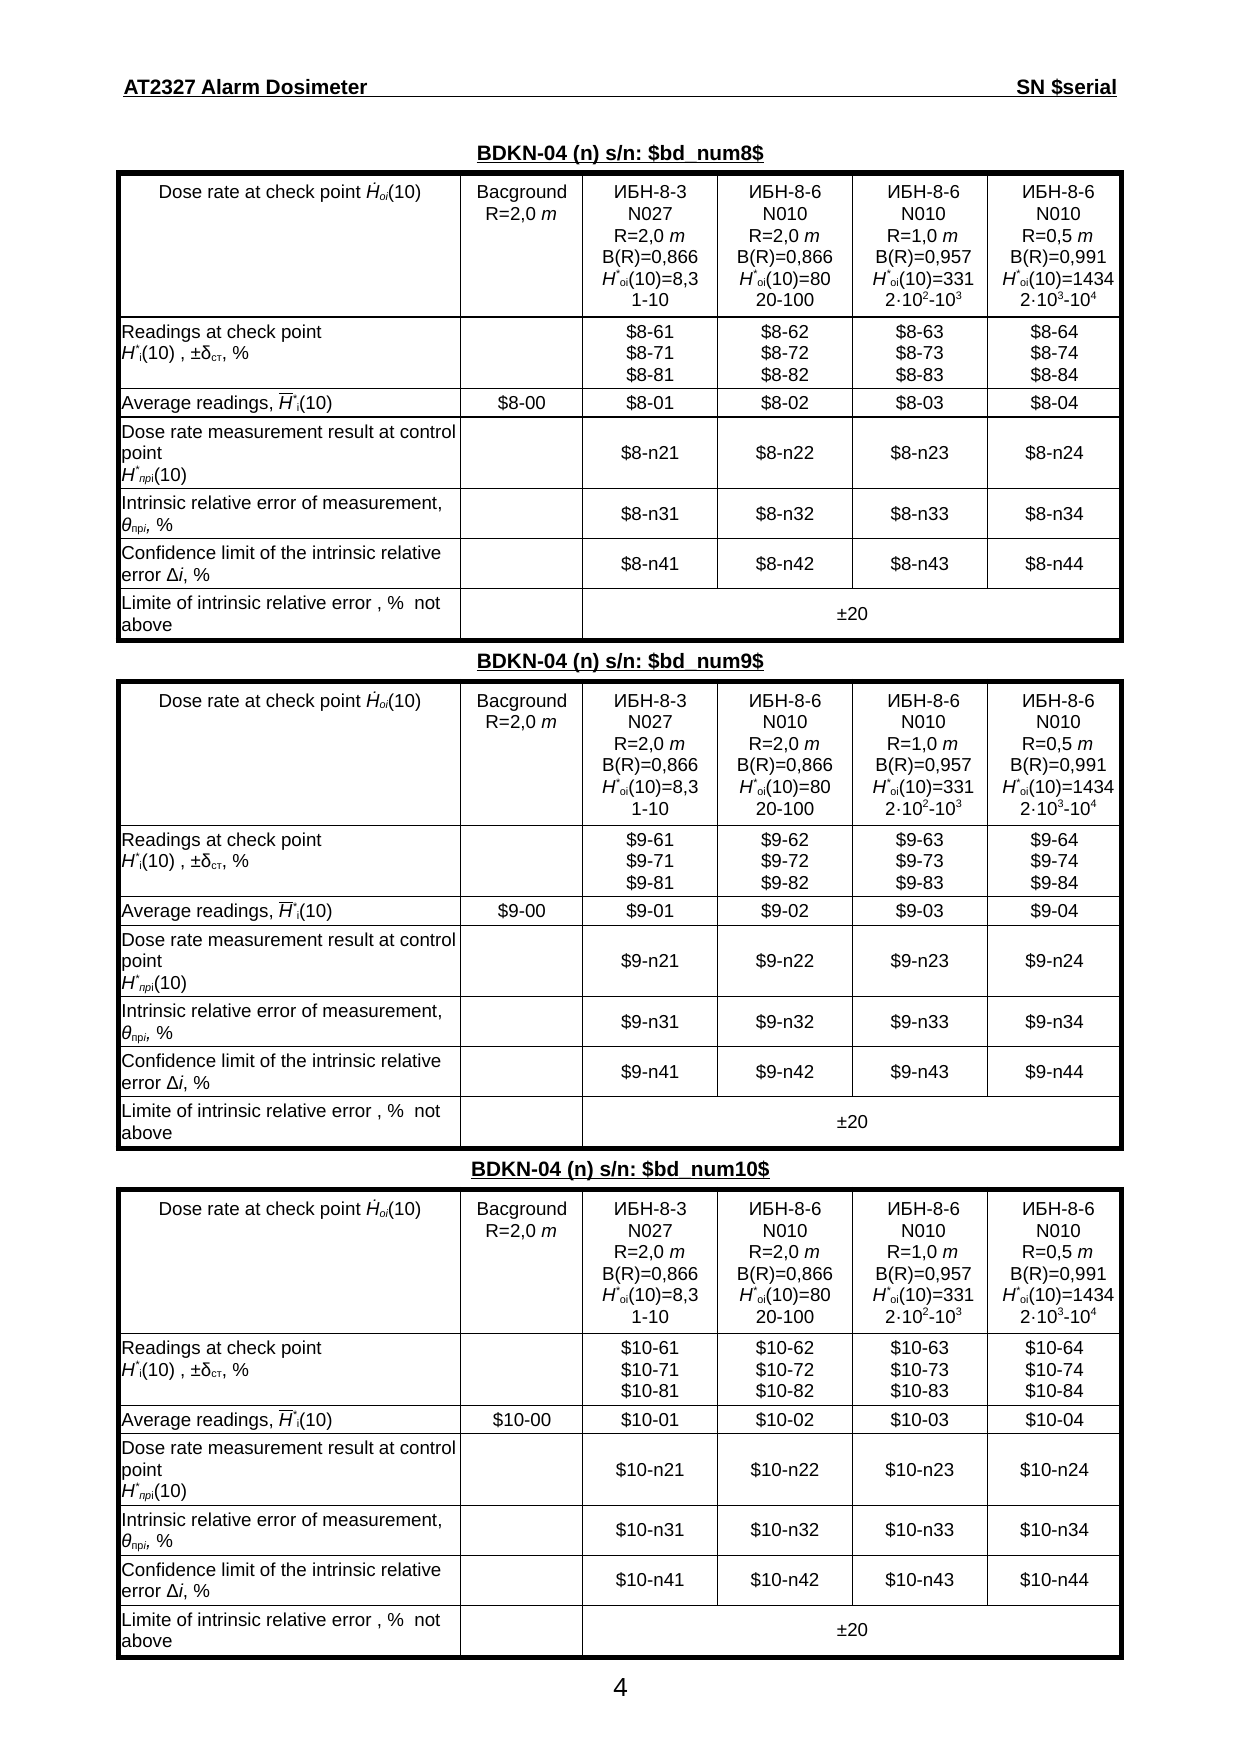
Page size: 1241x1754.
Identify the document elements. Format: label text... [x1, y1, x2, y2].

table_cell $8-n21 [583, 418, 717, 488]
table_cell $9-n42 [718, 1047, 852, 1096]
table_cell $8-00 [461, 389, 582, 416]
table_cell [461, 589, 582, 638]
table_cell [461, 1556, 582, 1604]
table_cell $9-01 [583, 897, 717, 925]
table_cell ИБН-8-6 N010 R=0,5 m B(R)=0,991 H*oi(10)=1434 2·103-104 [988, 176, 1119, 316]
table_cell [461, 318, 582, 388]
table_cell Intrinsic relative error of measurement, θпрi, % [121, 1506, 460, 1554]
table_cell $8-04 [988, 389, 1119, 416]
table_cell ИБН-8-6 N010 R=1,0 m B(R)=0,957 H*oi(10)=331 2·102-103 [853, 1192, 987, 1333]
table_cell $10-n41 [583, 1556, 717, 1604]
table_cell $9-n24 [988, 926, 1119, 996]
table_cell $9-n41 [583, 1047, 717, 1096]
table_cell $9-62 $9-72 $9-82 [718, 826, 852, 896]
table_cell Confidence limit of the intrinsic relative error Δi, % [121, 539, 460, 588]
table_cell [461, 1097, 582, 1146]
table_cell Confidence limit of the intrinsic relative error Δi, % [121, 1047, 460, 1096]
table_cell [461, 418, 582, 488]
table_cell $8-n32 [718, 489, 852, 538]
table_cell ±20 [583, 1606, 1119, 1654]
table_cell Confidence limit of the intrinsic relative error Δi, % [121, 1556, 460, 1604]
table_cell [461, 1047, 582, 1096]
table_cell [461, 826, 582, 896]
table_cell $8-n44 [988, 539, 1119, 588]
table_cell Bacground R=2,0 m [461, 1192, 582, 1333]
table_cell $10-61 $10-71 $10-81 [583, 1334, 717, 1404]
table_header BDKN-04 (n) s/n: $bd_num10$ [118, 1151, 1122, 1187]
table_cell ИБН-8-6 N010 R=2,0 m B(R)=0,866 H*oi(10)=80 20-100 [718, 1192, 852, 1333]
table_cell [461, 1606, 582, 1654]
table_cell [461, 489, 582, 538]
table_cell Average readings, H*i(10) [121, 1406, 460, 1433]
table_cell $10-62 $10-72 $10-82 [718, 1334, 852, 1404]
table_cell Readings at check point H*i(10) , ±δст, % [121, 826, 460, 896]
table_cell $10-n24 [988, 1434, 1119, 1504]
table_cell ИБН-8-3 N027 R=2,0 m B(R)=0,866 H*oi(10)=8,3 1-10 [583, 176, 717, 316]
table_cell $9-00 [461, 897, 582, 925]
table_cell Dose rate measurement result at control point H*прi(10) [121, 1434, 460, 1504]
table_cell $9-n31 [583, 997, 717, 1046]
table_cell $8-n23 [853, 418, 987, 488]
table_cell $8-n31 [583, 489, 717, 538]
table_cell ИБН-8-6 N010 R=2,0 m B(R)=0,866 H*oi(10)=80 20-100 [718, 684, 852, 825]
table_cell Average readings, H*i(10) [121, 897, 460, 925]
table_cell Bacground R=2,0 m [461, 684, 582, 825]
table_cell $8-n43 [853, 539, 987, 588]
table_cell Limite of intrinsic relative error , % not above [121, 1097, 460, 1146]
table_cell Dose rate at check point Ḣoi(10) [121, 684, 460, 825]
table_cell ИБН-8-3 N027 R=2,0 m B(R)=0,866 H*oi(10)=8,3 1-10 [583, 1192, 717, 1333]
table_cell $10-n23 [853, 1434, 987, 1504]
table_cell $9-n34 [988, 997, 1119, 1046]
table_cell $10-63 $10-73 $10-83 [853, 1334, 987, 1404]
table_cell $9-02 [718, 897, 852, 925]
table_cell $10-n31 [583, 1506, 717, 1554]
table_cell $9-63 $9-73 $9-83 [853, 826, 987, 896]
table_cell $8-03 [853, 389, 987, 416]
table_cell $8-64 $8-74 $8-84 [988, 318, 1119, 388]
table_cell $10-n43 [853, 1556, 987, 1604]
table_cell ИБН-8-6 N010 R=1,0 m B(R)=0,957 H*oi(10)=331 2·102-103 [853, 684, 987, 825]
table_cell Intrinsic relative error of measurement, θпрi, % [121, 997, 460, 1046]
table_cell $8-n22 [718, 418, 852, 488]
table_cell $9-n23 [853, 926, 987, 996]
table_cell Average readings, H*i(10) [121, 389, 460, 416]
table_cell Dose rate at check point Ḣoi(10) [121, 1192, 460, 1333]
table_header BDKN-04 (n) s/n: $bd_num8$ [118, 135, 1122, 170]
table_cell $10-01 [583, 1406, 717, 1433]
table_cell ИБН-8-6 N010 R=0,5 m B(R)=0,991 H*oi(10)=1434 2·103-104 [988, 684, 1119, 825]
table_cell Limite of intrinsic relative error , % not above [121, 589, 460, 638]
table_cell $9-64 $9-74 $9-84 [988, 826, 1119, 896]
table_cell [461, 1334, 582, 1404]
table_cell $10-04 [988, 1406, 1119, 1433]
table_cell Dose rate measurement result at control point H*прi(10) [121, 926, 460, 996]
table_cell $9-n44 [988, 1047, 1119, 1096]
table_cell Limite of intrinsic relative error , % not above [121, 1606, 460, 1654]
table_cell $8-n33 [853, 489, 987, 538]
table_cell $10-n33 [853, 1506, 987, 1554]
table_cell $10-n44 [988, 1556, 1119, 1604]
table_cell $8-63 $8-73 $8-83 [853, 318, 987, 388]
table_cell $8-61 $8-71 $8-81 [583, 318, 717, 388]
table_cell $8-n42 [718, 539, 852, 588]
table_cell Readings at check point H*i(10) , ±δст, % [121, 318, 460, 388]
table_cell $8-n24 [988, 418, 1119, 488]
table_cell $9-n32 [718, 997, 852, 1046]
table_cell ±20 [583, 589, 1119, 638]
table_cell Dose rate measurement result at control point H*прi(10) [121, 418, 460, 488]
table_cell $9-n21 [583, 926, 717, 996]
table_cell [461, 1506, 582, 1554]
table_cell $10-n21 [583, 1434, 717, 1504]
table_cell $8-01 [583, 389, 717, 416]
table_cell $9-03 [853, 897, 987, 925]
table_cell Readings at check point H*i(10) , ±δст, % [121, 1334, 460, 1404]
table_cell $10-n22 [718, 1434, 852, 1504]
table_cell Intrinsic relative error of measurement, θпрi, % [121, 489, 460, 538]
table_cell [461, 926, 582, 996]
table_cell ИБН-8-6 N010 R=0,5 m B(R)=0,991 H*oi(10)=1434 2·103-104 [988, 1192, 1119, 1333]
table_cell ±20 [583, 1097, 1119, 1146]
table_cell ИБН-8-3 N027 R=2,0 m B(R)=0,866 H*oi(10)=8,3 1-10 [583, 684, 717, 825]
table_cell Bacground R=2,0 m [461, 176, 582, 316]
table_cell $10-00 [461, 1406, 582, 1433]
table_cell ИБН-8-6 N010 R=1,0 m B(R)=0,957 H*oi(10)=331 2·102-103 [853, 176, 987, 316]
table_cell $10-n42 [718, 1556, 852, 1604]
table_cell $10-64 $10-74 $10-84 [988, 1334, 1119, 1404]
table_cell Dose rate at check point Ḣoi(10) [121, 176, 460, 316]
table_cell $10-n32 [718, 1506, 852, 1554]
table_cell $8-62 $8-72 $8-82 [718, 318, 852, 388]
table_cell [461, 997, 582, 1046]
table_cell [461, 539, 582, 588]
table_cell $8-n34 [988, 489, 1119, 538]
table_cell $8-02 [718, 389, 852, 416]
table_cell $9-n22 [718, 926, 852, 996]
table_cell $8-n41 [583, 539, 717, 588]
table_cell $9-04 [988, 897, 1119, 925]
table_cell ИБН-8-6 N010 R=2,0 m B(R)=0,866 H*oi(10)=80 20-100 [718, 176, 852, 316]
table_cell $9-61 $9-71 $9-81 [583, 826, 717, 896]
table_cell $10-n34 [988, 1506, 1119, 1554]
table_header BDKN-04 (n) s/n: $bd_num9$ [118, 643, 1122, 679]
table_cell [461, 1434, 582, 1504]
table_cell $9-n33 [853, 997, 987, 1046]
table_cell $10-02 [718, 1406, 852, 1433]
table_cell $10-03 [853, 1406, 987, 1433]
table_cell $9-n43 [853, 1047, 987, 1096]
